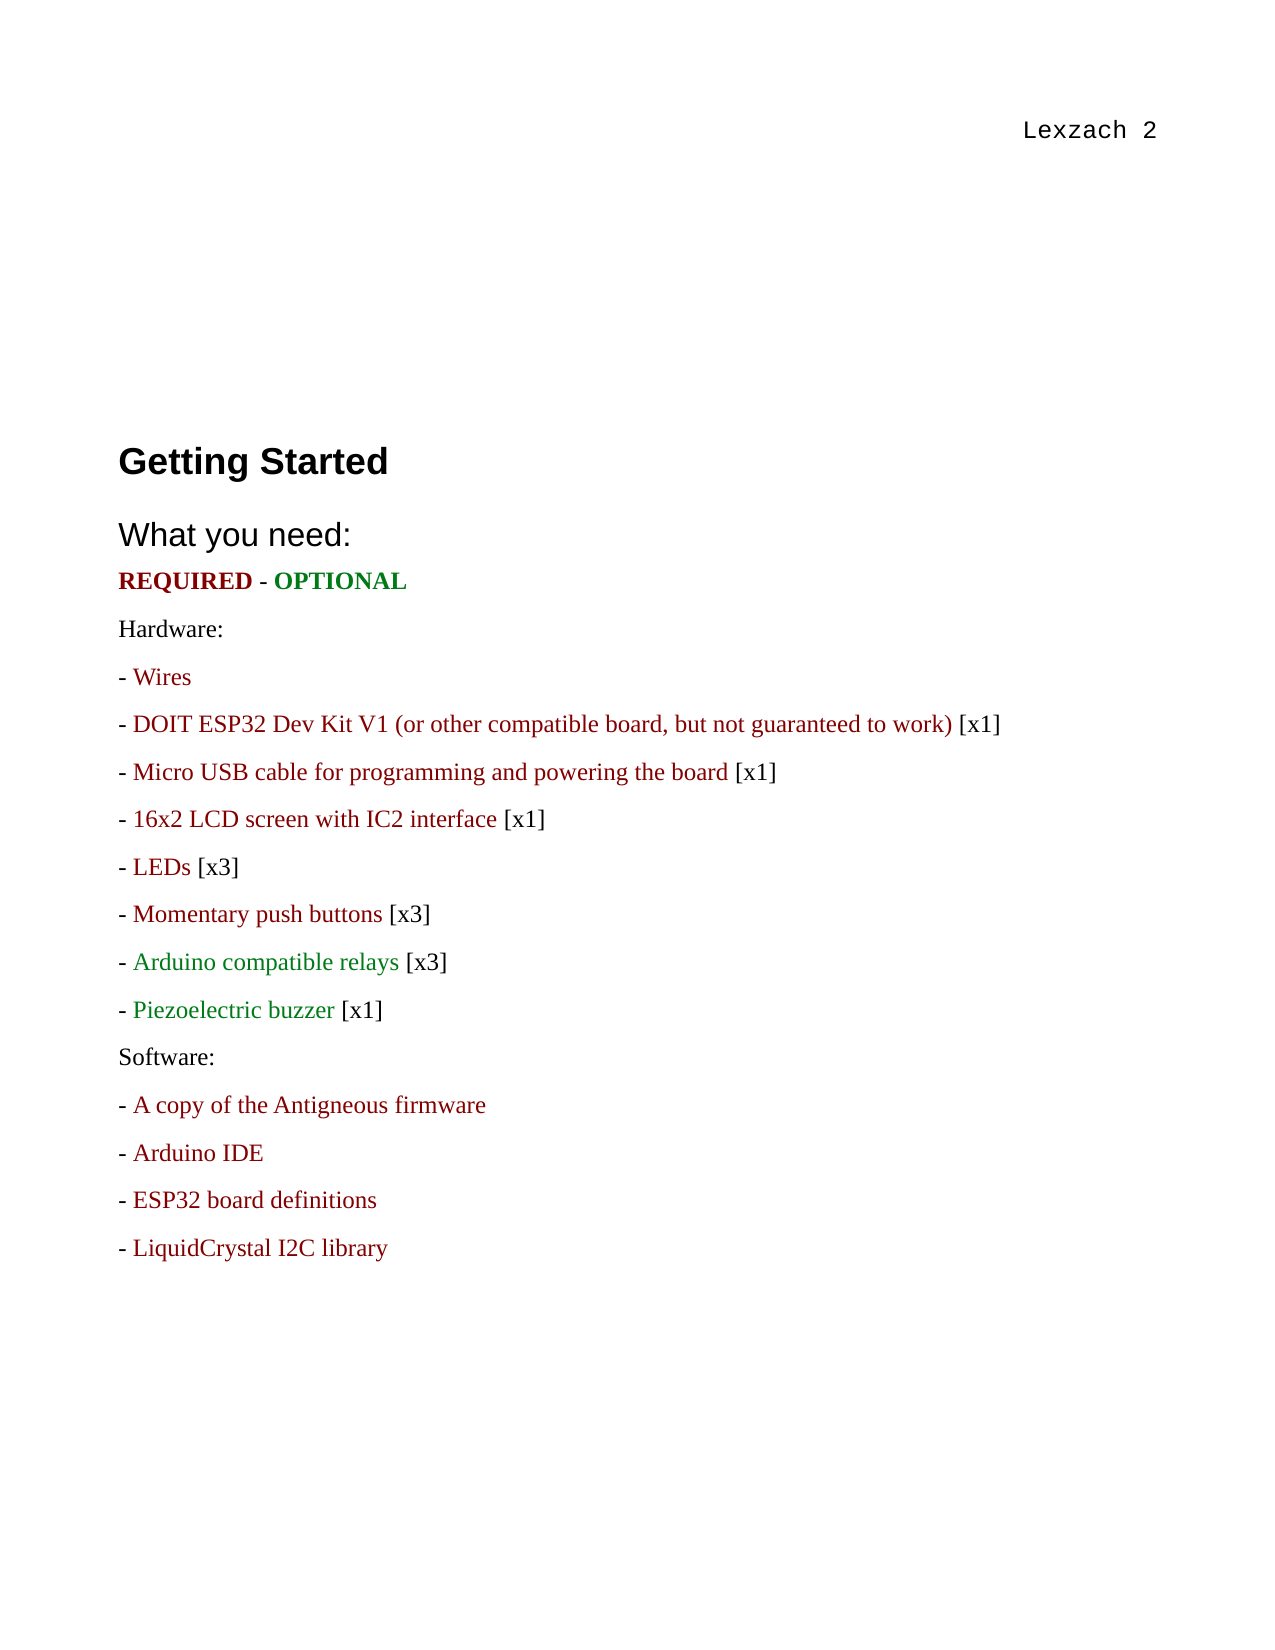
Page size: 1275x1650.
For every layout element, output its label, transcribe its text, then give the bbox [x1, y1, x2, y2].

text - Arduino compatible relays [x3] [118, 947, 1157, 976]
text Hardware: [118, 614, 1157, 643]
text - LiquidCrystal I2C library [118, 1233, 1157, 1262]
text - Piezoelectric buzzer [x1] [118, 995, 1157, 1023]
text - Micro USB cable for programming and powering the board [x1] [118, 757, 1157, 786]
text - DOIT ESP32 Dev Kit V1 (or other compatible board, but not guaranteed to work) [x1] [118, 709, 1157, 738]
subtitle Getting Started [118, 439, 1157, 482]
text - A copy of the Antigneous firmware [118, 1090, 1157, 1119]
subtitle What you need: [118, 515, 1157, 554]
text - Wires [118, 662, 1157, 690]
text REQUIRED - OPTIONAL [118, 566, 1157, 595]
text - 16x2 LCD screen with IC2 interface [x1] [118, 804, 1157, 833]
text - Arduino IDE [118, 1138, 1157, 1166]
text - ESP32 board definitions [118, 1185, 1157, 1214]
text Software: [118, 1042, 1157, 1071]
text - Momentary push buttons [x3] [118, 899, 1157, 928]
text - LEDs [x3] [118, 852, 1157, 881]
